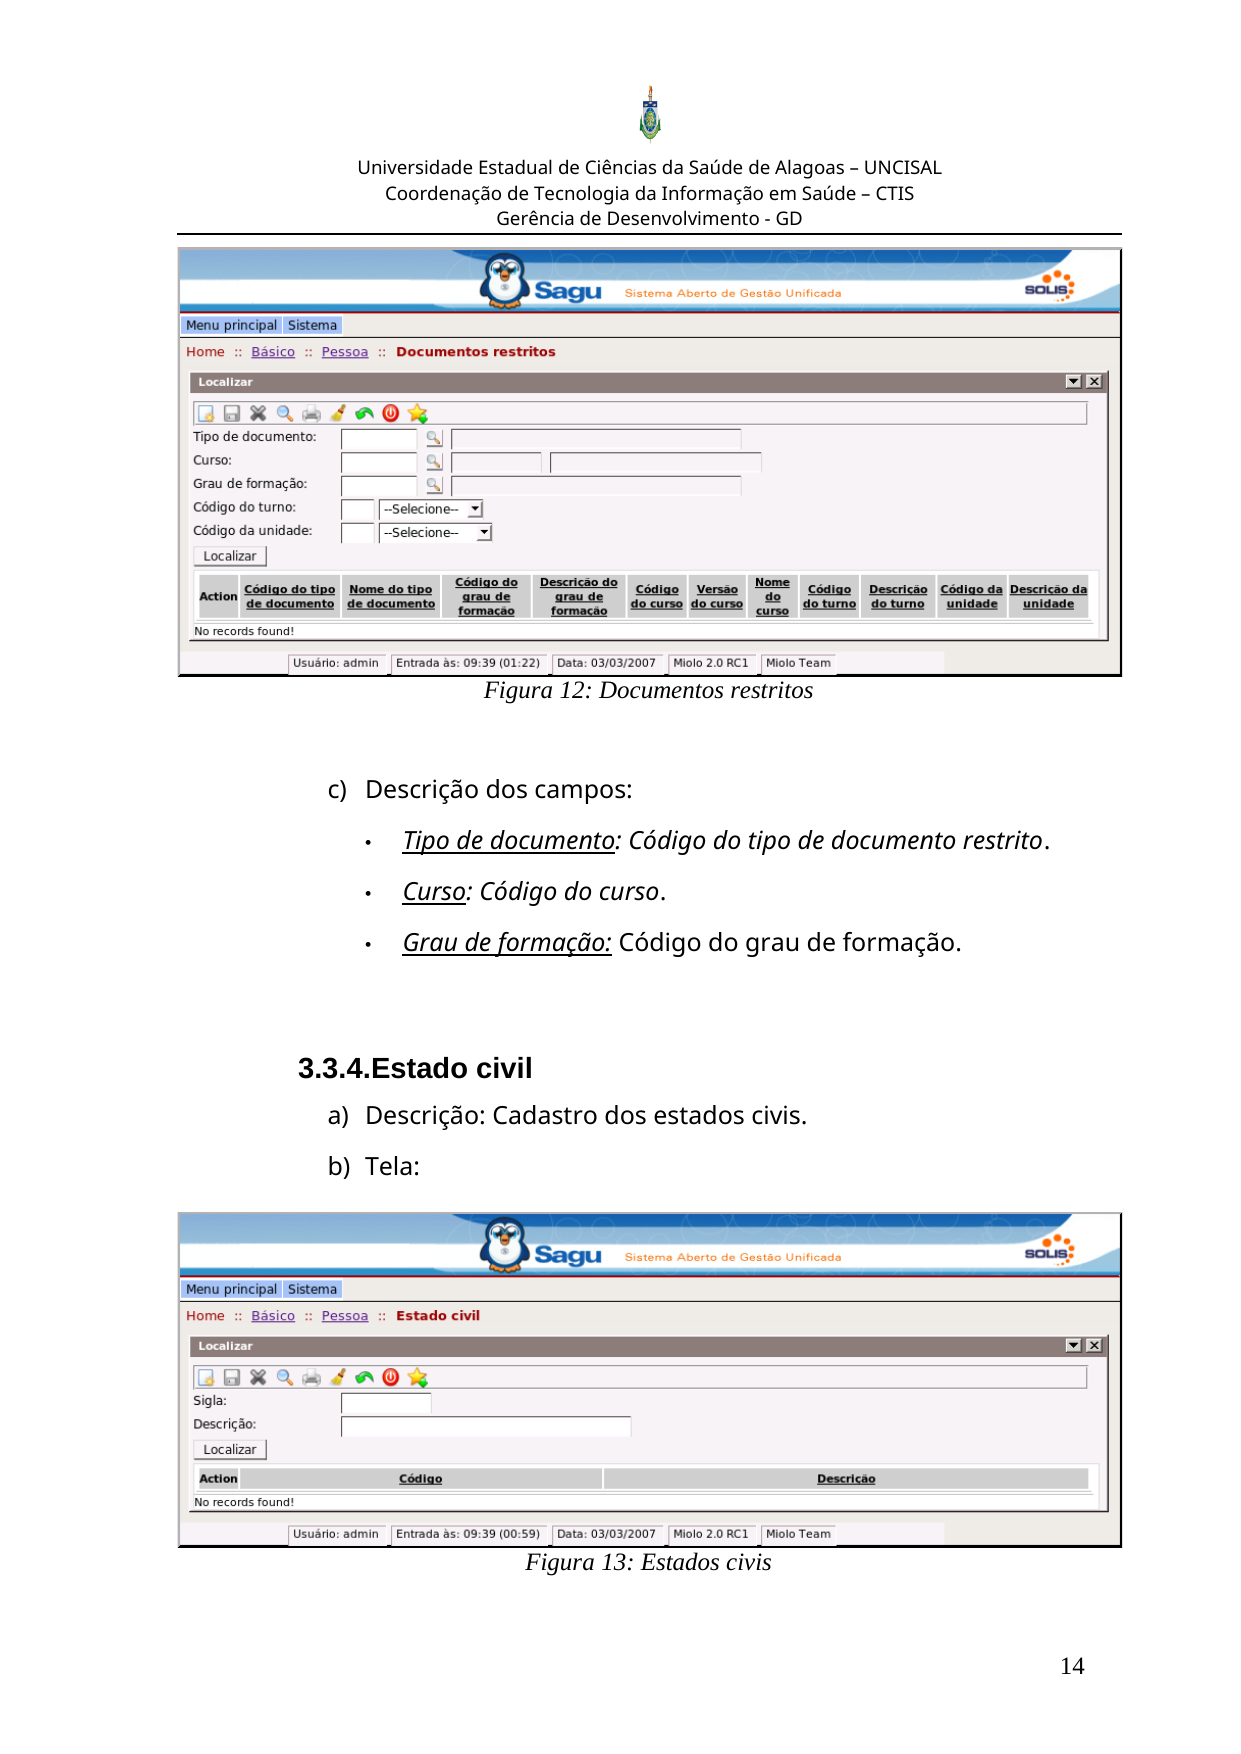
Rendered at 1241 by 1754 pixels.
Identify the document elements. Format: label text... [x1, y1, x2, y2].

list Descrição dos campos: [327, 772, 1122, 806]
list Tela: [327, 1148, 1122, 1182]
picture [177, 247, 1123, 677]
text Figura 12: Documentos restritos [177, 677, 1122, 704]
text Figura 13: Estados civis [177, 1548, 1122, 1576]
subtitle Estado civil [290, 1052, 1122, 1085]
list Tipo de documento: Código do tipo de documento restrito. [365, 823, 1122, 857]
list Grau de formação: Código do grau de formação. [365, 925, 1122, 959]
list Descrição: Cadastro dos estados civis. [327, 1097, 1122, 1131]
picture [177, 1212, 1123, 1548]
list Curso: Código do curso. [365, 874, 1122, 908]
picture [638, 82, 662, 146]
